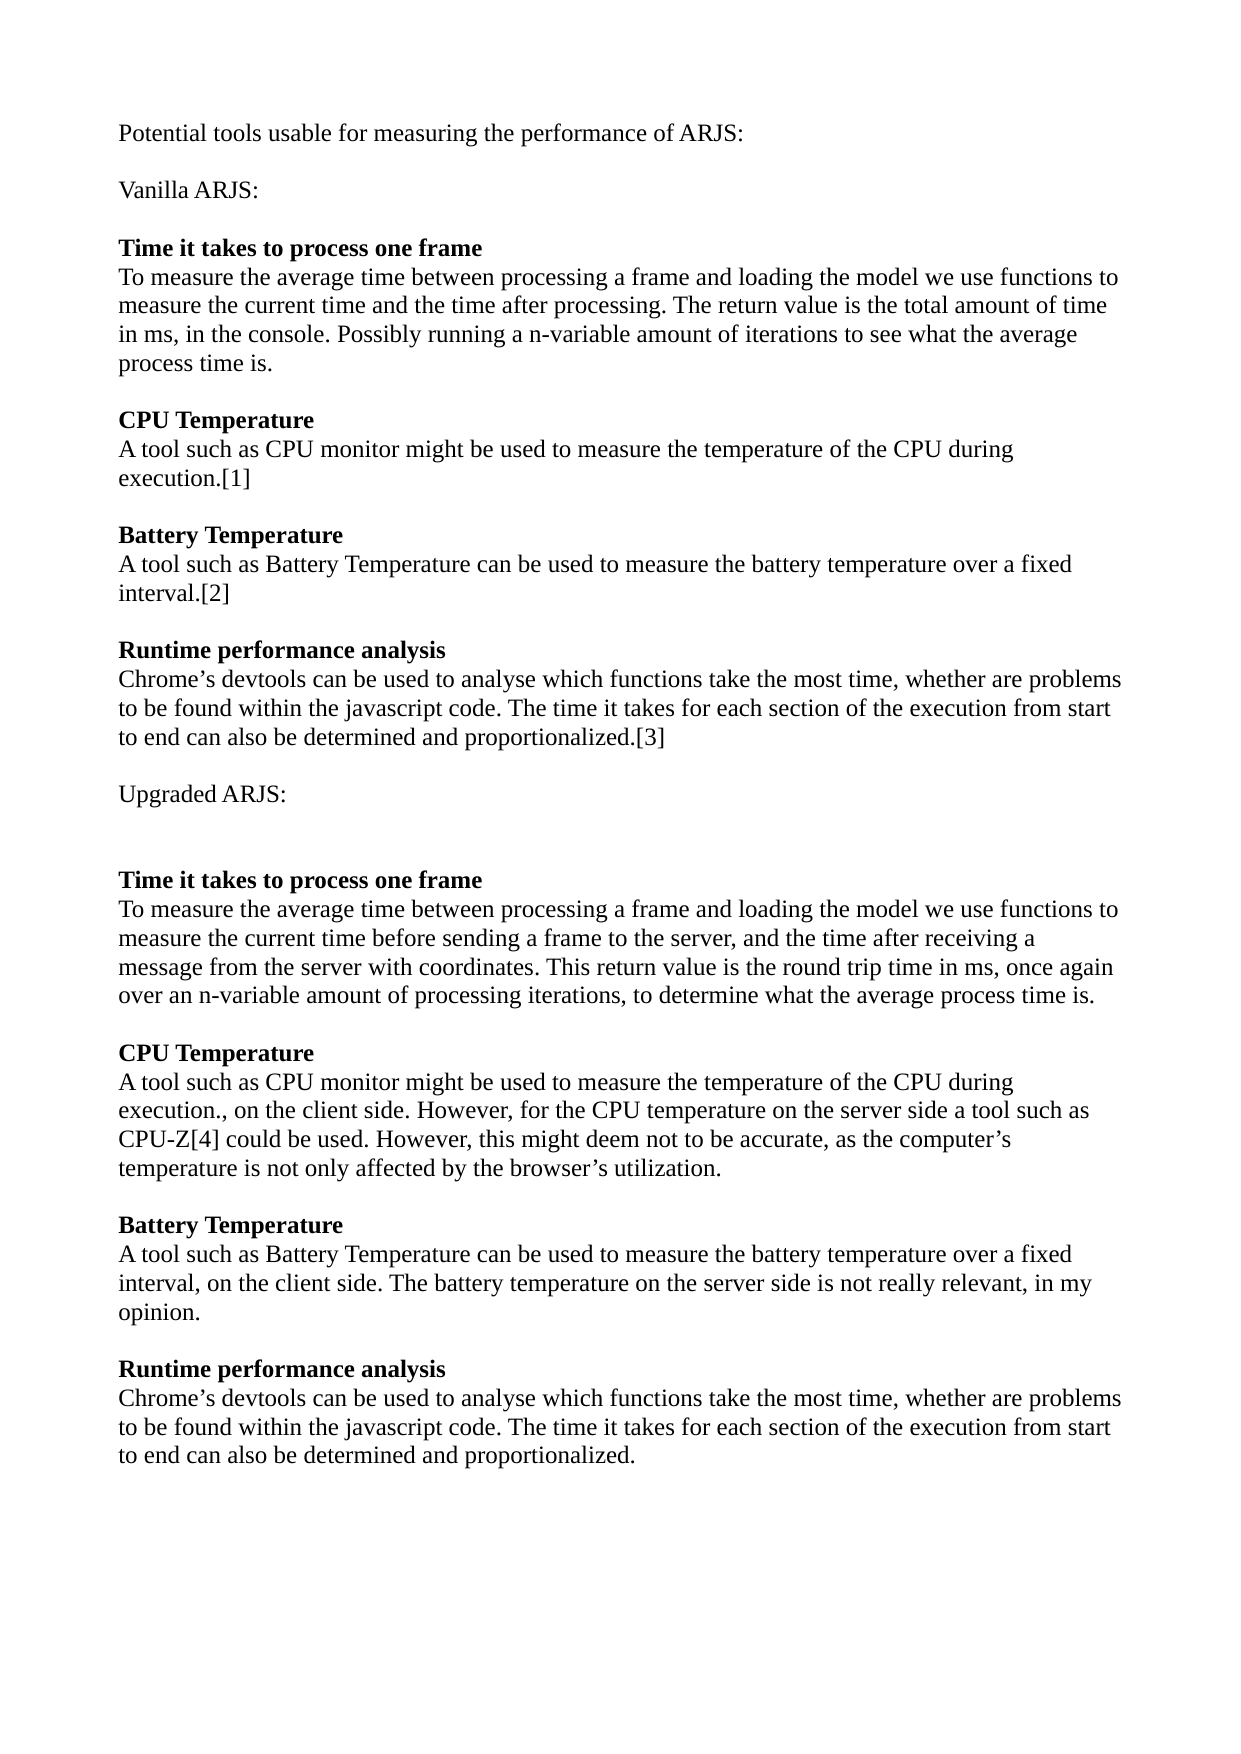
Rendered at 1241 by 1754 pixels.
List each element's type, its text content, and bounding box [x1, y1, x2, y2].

text Chrome’s devtools can be used to analyse which functions take the most time, whether are problems to be found within the javascript code. The time it takes for each section of the execution from start to end can also be determined and proportionalized. [118, 1383, 1122, 1469]
text CPU Temperature [118, 1038, 1122, 1067]
text A tool such as CPU monitor might be used to measure the temperature of the CPU during execution.[1] [118, 434, 1122, 492]
text Potential tools usable for measuring the performance of ARJS: [118, 118, 1122, 147]
text To measure the average time between processing a frame and loading the model we use functions to measure the current time before sending a frame to the server, and the time after receiving a message from the server with coordinates. This return value is the round trip time in ms, once again over an n-variable amount of processing iterations, to determine what the average process time is. [118, 894, 1122, 1009]
text Battery Temperature A tool such as Battery Temperature can be used to measure the battery temperature over a fixed interval, on the client side. The battery temperature on the server side is not really relevant, in my opinion. [118, 1211, 1122, 1326]
text Upgraded ARJS: [118, 779, 1122, 808]
text Time it takes to process one frame [118, 233, 1122, 262]
text Chrome’s devtools can be used to analyse which functions take the most time, whether are problems to be found within the javascript code. The time it takes for each section of the execution from start to end can also be determined and proportionalized.[3] [118, 664, 1122, 751]
text To measure the average time between processing a frame and loading the model we use functions to measure the current time and the time after processing. The return value is the total amount of time in ms, in the console. Possibly running a n-variable amount of iterations to see what the average process time is. [118, 262, 1122, 377]
text Runtime performance analysis [118, 1354, 1122, 1383]
text Battery Temperature A tool such as Battery Temperature can be used to measure the battery temperature over a fixed interval.[2] [118, 521, 1122, 607]
text Time it takes to process one frame [118, 866, 1122, 894]
text Runtime performance analysis [118, 636, 1122, 664]
text Vanilla ARJS: [118, 176, 1122, 204]
text CPU Temperature [118, 406, 1122, 434]
text A tool such as CPU monitor might be used to measure the temperature of the CPU during execution., on the client side. However, for the CPU temperature on the server side a tool such as CPU-Z[4] could be used. However, this might deem not to be accurate, as the computer’s temperature is not only affected by the browser’s utilization. [118, 1067, 1122, 1182]
